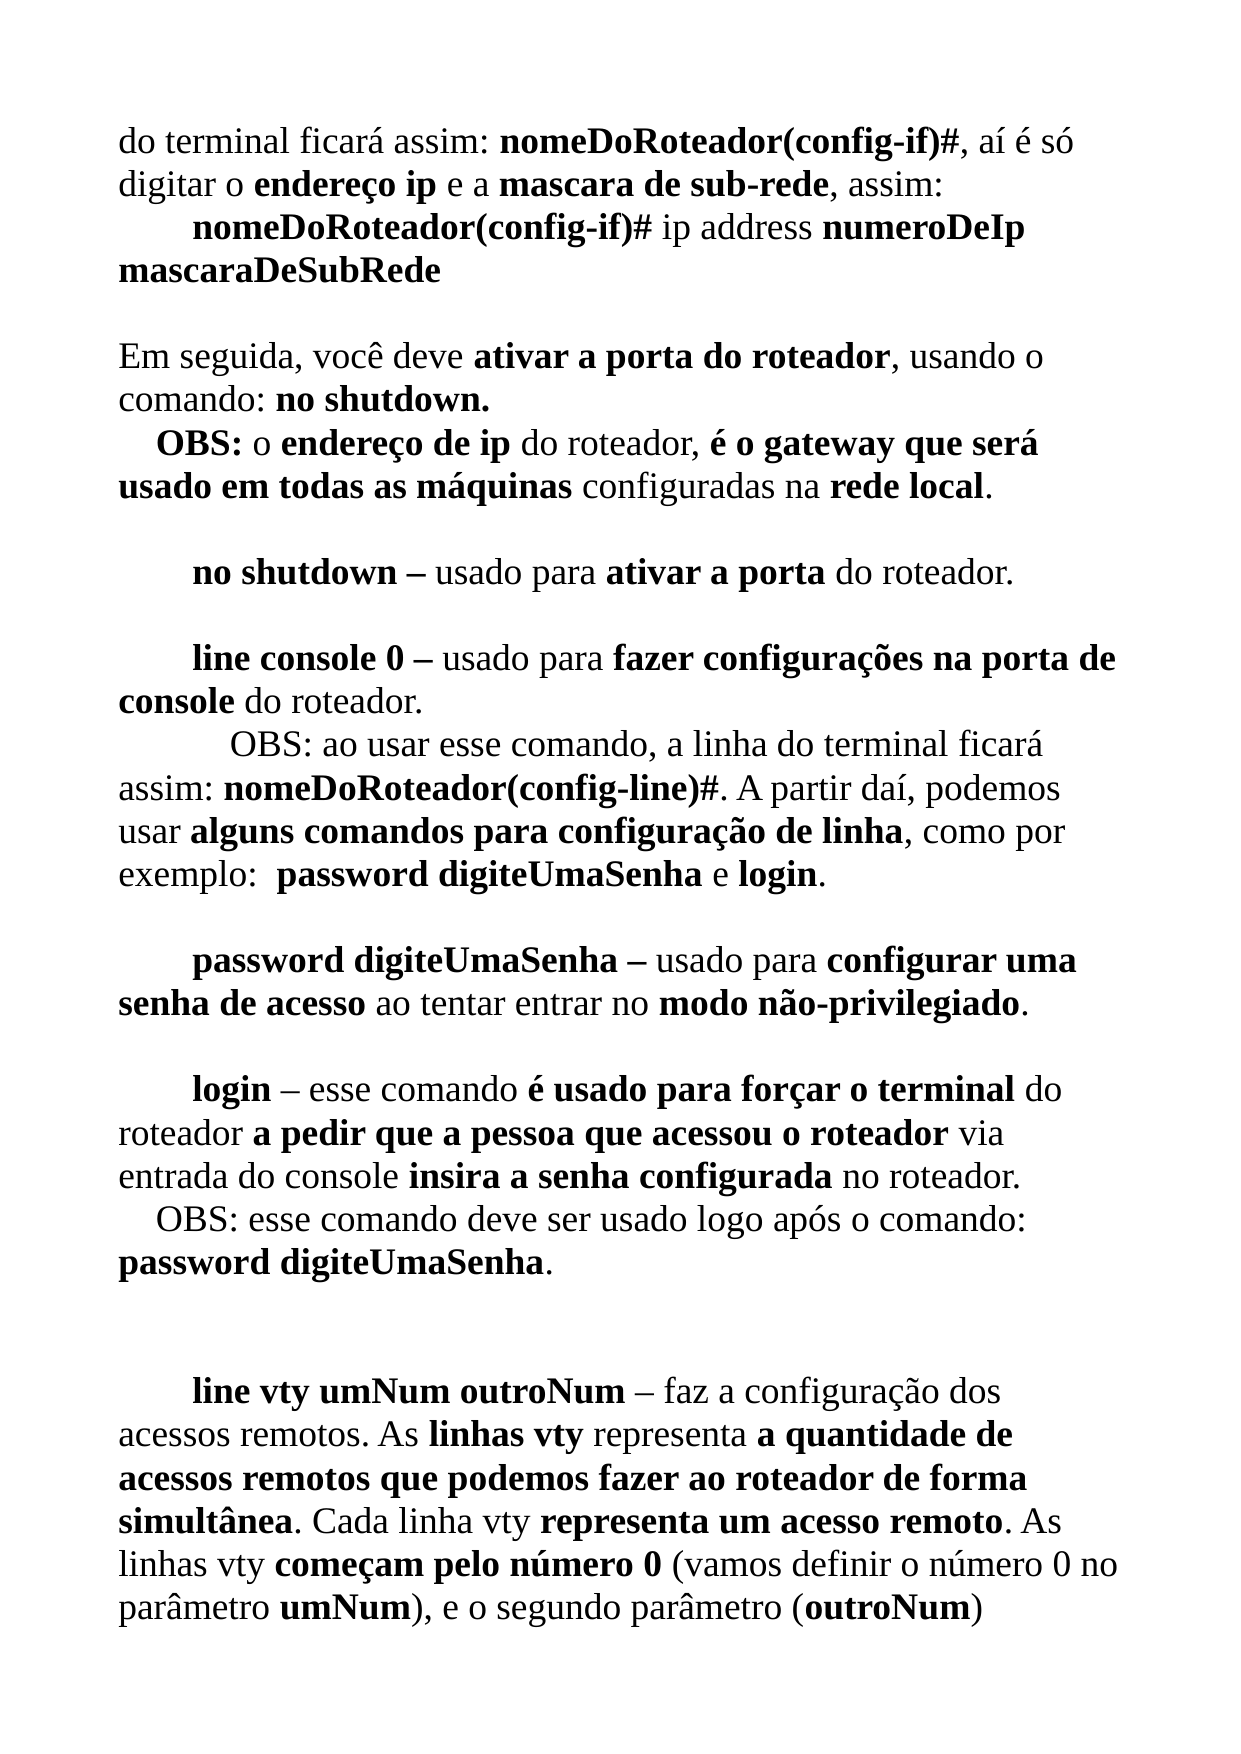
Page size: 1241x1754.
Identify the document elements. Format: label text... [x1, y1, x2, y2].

text Em seguida, você deve ativar a porta do roteador, usando o comando: no shutdown. [118, 334, 1122, 420]
text do terminal ficará assim: nomeDoRoteador(config-if)#, aí é só digitar o endereço ip e a mascara de sub-rede, assim: [118, 118, 1122, 204]
text line vty umNum outroNum – faz a configuração dos acessos remotos. As linhas vty representa a quantidade de acessos remotos que podemos fazer ao roteador de forma simultânea. Cada linha vty representa um acesso remoto. As linhas vty começam pelo número 0 (vamos definir o número 0 no parâmetro umNum), e o segundo parâmetro (outroNum) [118, 1369, 1122, 1627]
text line console 0 – usado para fazer configurações na porta de console do roteador. [118, 636, 1122, 722]
text no shutdown – usado para ativar a porta do roteador. [118, 549, 1122, 592]
text OBS: o endereço de ip do roteador, é o gateway que será usado em todas as máquinas configuradas na rede local. [118, 420, 1122, 506]
text OBS: ao usar esse comando, a linha do terminal ficará assim: nomeDoRoteador(config-line)#. A partir daí, podemos usar alguns comandos para configuração de linha, como por exemplo: password digiteUmaSenha e login. [118, 722, 1122, 894]
text OBS: esse comando deve ser usado logo após o comando: password digiteUmaSenha. [118, 1196, 1122, 1282]
text password digiteUmaSenha – usado para configurar uma senha de acesso ao tentar entrar no modo não-privilegiado. [118, 937, 1122, 1024]
text nomeDoRoteador(config-if)# ip address numeroDeIp mascaraDeSubRede [118, 204, 1122, 291]
text login – esse comando é usado para forçar o terminal do roteador a pedir que a pessoa que acessou o roteador via entrada do console insira a senha configurada no roteador. [118, 1067, 1122, 1196]
